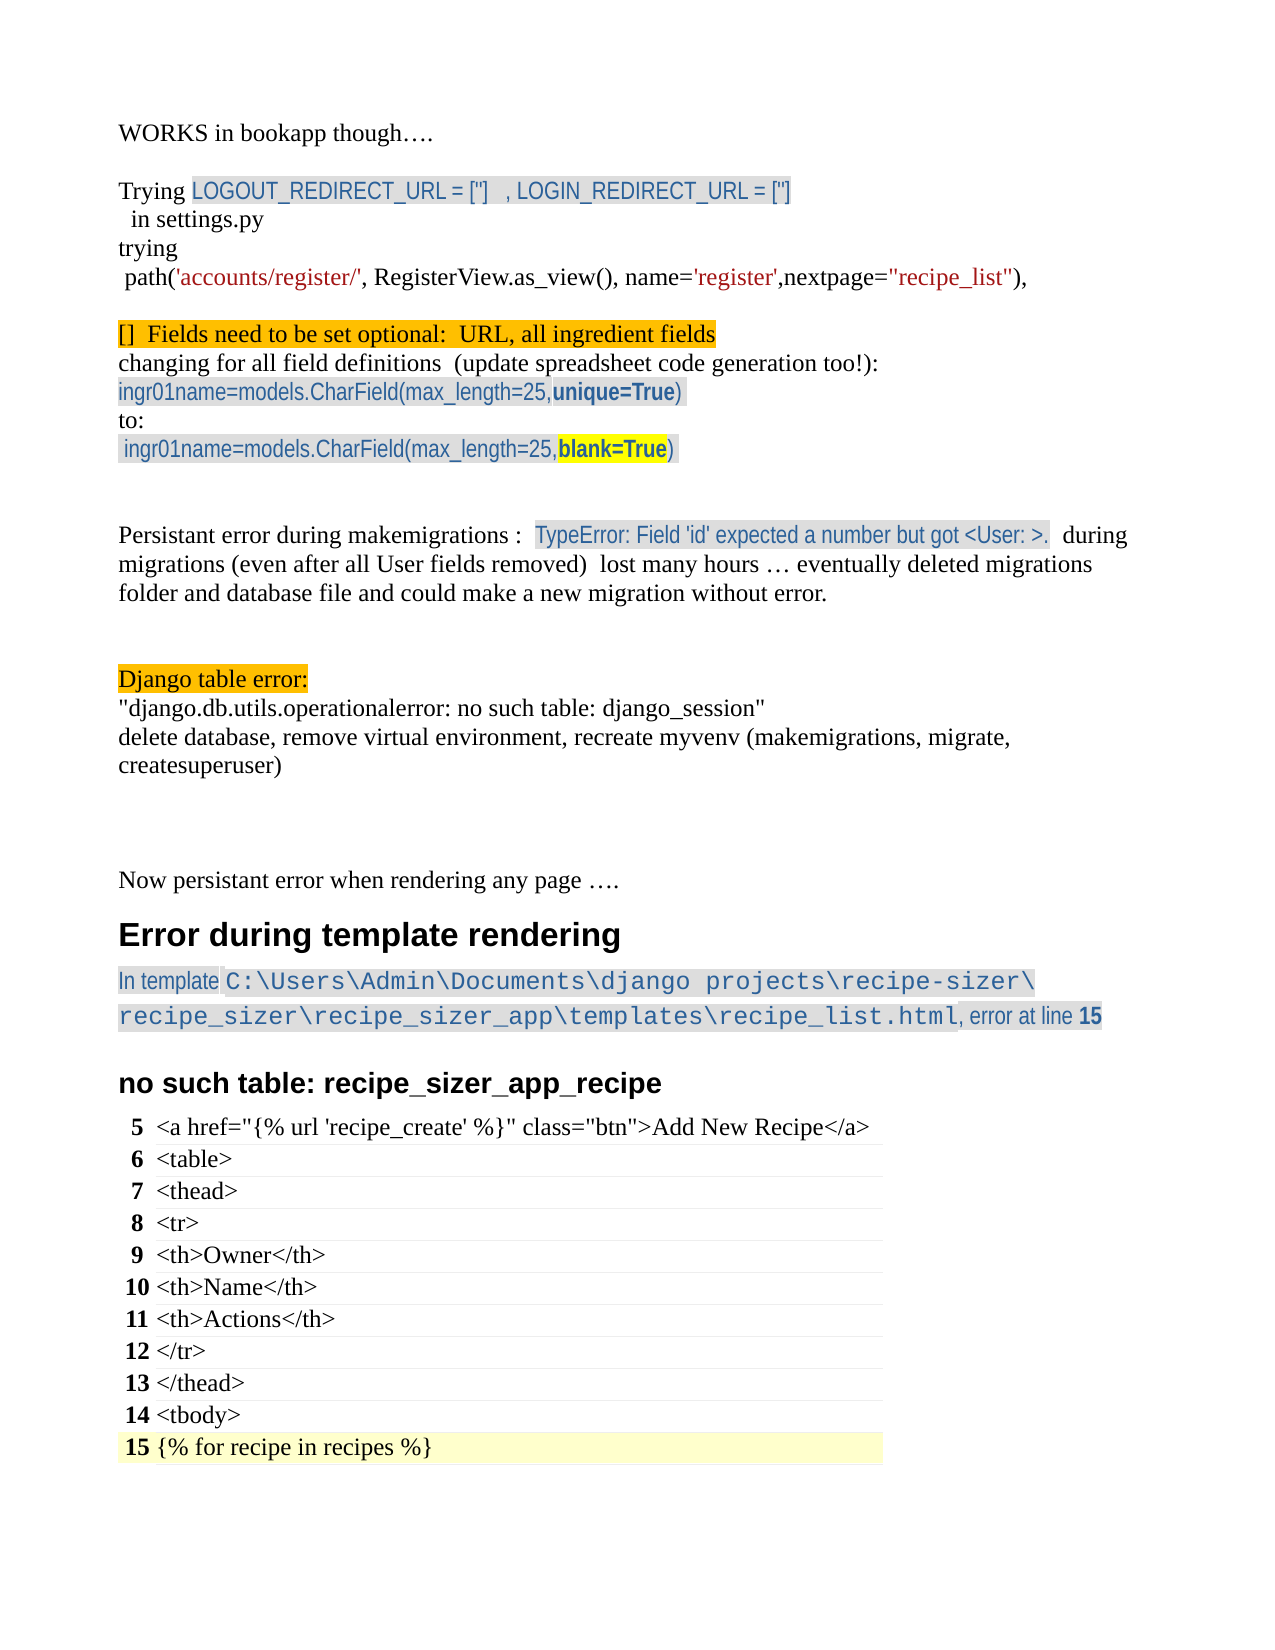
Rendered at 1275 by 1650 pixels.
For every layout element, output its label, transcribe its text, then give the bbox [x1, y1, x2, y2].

table_cell 11 [118, 1304, 156, 1336]
text changing for all field definitions (update spreadsheet code generation too!): [118, 348, 1157, 377]
text Django table error: [308, 664, 1157, 693]
text ingr01name=models.CharField(max_length=25,blank=True) [679, 434, 1157, 463]
text In template C:\Users\Admin\Documents\django projects\recipe-sizer\recipe_sizer\recipe_sizer_app\templates\recipe_list.html, error at line 15 [118, 966, 1157, 1032]
table_cell 15 [118, 1432, 156, 1463]
table_cell </thead> [156, 1369, 883, 1399]
table_header 5 [118, 1112, 156, 1144]
subtitle Error during template rendering [118, 915, 1157, 953]
table_cell 8 [118, 1208, 156, 1240]
text path('accounts/register/', RegisterView.as_view(), name='register',nextpage="recipe_list"), [118, 262, 1157, 291]
table_cell <th>Owner</th> [156, 1241, 883, 1272]
table_cell <th>Actions</th> [156, 1305, 883, 1336]
text Trying LOGOUT_REDIRECT_URL = [''] , LOGIN_REDIRECT_URL = [''] [118, 176, 192, 204]
text Trying LOGOUT_REDIRECT_URL = [''] , LOGIN_REDIRECT_URL = [''] [791, 176, 1157, 204]
table_cell {% for recipe in recipes %} [156, 1433, 883, 1463]
text WORKS in bookapp though…. [118, 118, 1157, 147]
table_cell <tbody> [156, 1401, 883, 1432]
text trying [118, 233, 1157, 262]
table_cell <thead> [156, 1177, 883, 1208]
text to: [118, 406, 1157, 434]
table_header <a href="{% url 'recipe_create' %}" class="btn">Add New Recipe</a> [156, 1112, 883, 1144]
table_cell 9 [118, 1240, 156, 1272]
text ingr01name=models.CharField(max_length=25,blank=True) [558, 434, 667, 463]
text Now persistant error when rendering any page …. [118, 865, 1157, 894]
table_cell <table> [156, 1145, 883, 1176]
text in settings.py [118, 204, 1157, 233]
table_cell 6 [118, 1144, 156, 1176]
text ingr01name=models.CharField(max_length=25,unique=True) [687, 377, 1157, 406]
table_cell 10 [118, 1272, 156, 1304]
table_cell 12 [118, 1336, 156, 1368]
table_cell <th>Name</th> [156, 1273, 883, 1304]
text [] Fields need to be set optional: URL, all ingredient fields [118, 319, 1157, 348]
table_cell 7 [118, 1176, 156, 1208]
table_cell </tr> [156, 1337, 883, 1368]
text "django.db.utils.operationalerror: no such table: django_session" [118, 693, 1157, 722]
table_cell <tr> [156, 1209, 883, 1240]
table_cell 13 [118, 1368, 156, 1399]
text Persistant error during makemigrations : TypeError: Field 'id' expected a number but got <User: >. during migrations (even after all User fields removed) lost many hours … eventually deleted migrations folder and database file and could make a new migration without error. [118, 520, 1157, 607]
subtitle no such table: recipe_sizer_app_recipe [118, 1066, 1157, 1099]
table_cell 14 [118, 1400, 156, 1432]
text delete database, remove virtual environment, recreate myvenv (makemigrations, migrate, createsuperuser) [118, 722, 1157, 779]
